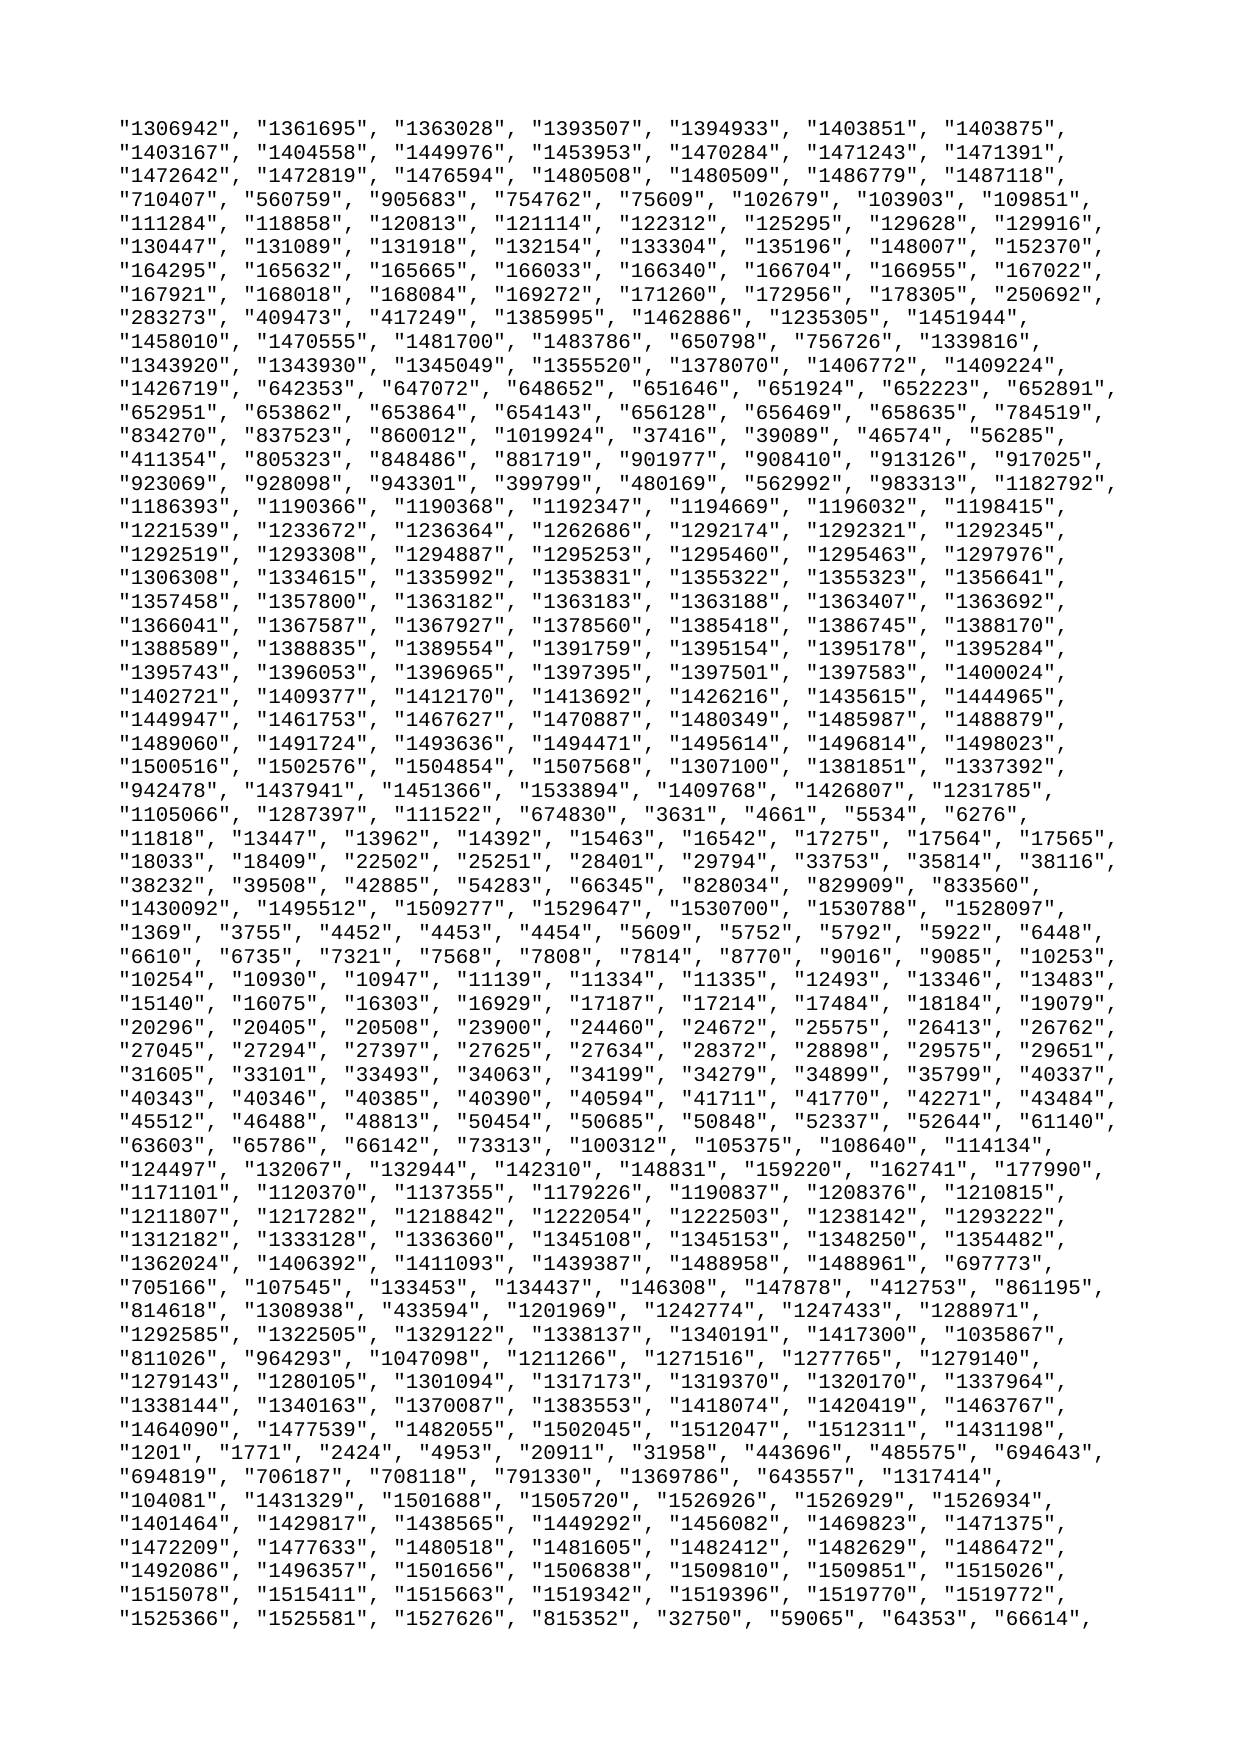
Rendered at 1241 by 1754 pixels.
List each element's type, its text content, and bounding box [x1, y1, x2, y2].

text "1306942", "1361695", "1363028", "1393507", "1394933", "1403851", "1403875", "1403167", "1404558", "1449976", "1453953", "1470284", "1471243", "1471391", "1472642", "1472819", "1476594", "1480508", "1480509", "1486779", "1487118", "710407", "560759", "905683", "754762", "75609", "102679", "103903", "109851", "111284", "118858", "120813", "121114", "122312", "125295", "129628", "129916", "130447", "131089", "131918", "132154", "133304", "135196", "148007", "152370", "164295", "165632", "165665", "166033", "166340", "166704", "166955", "167022", "167921", "168018", "168084", "169272", "171260", "172956", "178305", "250692", "283273", "409473", "417249", "1385995", "1462886", "1235305", "1451944", "1458010", "1470555", "1481700", "1483786", "650798", "756726", "1339816", "1343920", "1343930", "1345049", "1355520", "1378070", "1406772", "1409224", "1426719", "642353", "647072", "648652", "651646", "651924", "652223", "652891", "652951", "653862", "653864", "654143", "656128", "656469", "658635", "784519", "834270", "837523", "860012", "1019924", "37416", "39089", "46574", "56285", "411354", "805323", "848486", "881719", "901977", "908410", "913126", "917025", "923069", "928098", "943301", "399799", "480169", "562992", "983313", "1182792", "1186393", "1190366", "1190368", "1192347", "1194669", "1196032", "1198415", "1221539", "1233672", "1236364", "1262686", "1292174", "1292321", "1292345", "1292519", "1293308", "1294887", "1295253", "1295460", "1295463", "1297976", "1306308", "1334615", "1335992", "1353831", "1355322", "1355323", "1356641", "1357458", "1357800", "1363182", "1363183", "1363188", "1363407", "1363692", "1366041", "1367587", "1367927", "1378560", "1385418", "1386745", "1388170", "1388589", "1388835", "1389554", "1391759", "1395154", "1395178", "1395284", "1395743", "1396053", "1396965", "1397395", "1397501", "1397583", "1400024", "1402721", "1409377", "1412170", "1413692", "1426216", "1435615", "1444965", "1449947", "1461753", "1467627", "1470887", "1480349", "1485987", "1488879", "1489060", "1491724", "1493636", "1494471", "1495614", "1496814", "1498023", "1500516", "1502576", "1504854", "1507568", "1307100", "1381851", "1337392", "942478", "1437941", "1451366", "1533894", "1409768", "1426807", "1231785", "1105066", "1287397", "111522", "674830", "3631", "4661", "5534", "6276", "11818", "13447", "13962", "14392", "15463", "16542", "17275", "17564", "17565", "18033", "18409", "22502", "25251", "28401", "29794", "33753", "35814", "38116", "38232", "39508", "42885", "54283", "66345", "828034", "829909", "833560", "1430092", "1495512", "1509277", "1529647", "1530700", "1530788", "1528097", "1369", "3755", "4452", "4453", "4454", "5609", "5752", "5792", "5922", "6448", "6610", "6735", "7321", "7568", "7808", "7814", "8770", "9016", "9085", "10253", "10254", "10930", "10947", "11139", "11334", "11335", "12493", "13346", "13483", "15140", "16075", "16303", "16929", "17187", "17214", "17484", "18184", "19079", "20296", "20405", "20508", "23900", "24460", "24672", "25575", "26413", "26762", "27045", "27294", "27397", "27625", "27634", "28372", "28898", "29575", "29651", "31605", "33101", "33493", "34063", "34199", "34279", "34899", "35799", "40337", "40343", "40346", "40385", "40390", "40594", "41711", "41770", "42271", "43484", "45512", "46488", "48813", "50454", "50685", "50848", "52337", "52644", "61140", "63603", "65786", "66142", "73313", "100312", "105375", "108640", "114134", "124497", "132067", "132944", "142310", "148831", "159220", "162741", "177990", "1171101", "1120370", "1137355", "1179226", "1190837", "1208376", "1210815", "1211807", "1217282", "1218842", "1222054", "1222503", "1238142", "1293222", "1312182", "1333128", "1336360", "1345108", "1345153", "1348250", "1354482", "1362024", "1406392", "1411093", "1439387", "1488958", "1488961", "697773", "705166", "107545", "133453", "134437", "146308", "147878", "412753", "861195", "814618", "1308938", "433594", "1201969", "1242774", "1247433", "1288971", "1292585", "1322505", "1329122", "1338137", "1340191", "1417300", "1035867", "811026", "964293", "1047098", "1211266", "1271516", "1277765", "1279140", "1279143", "1280105", "1301094", "1317173", "1319370", "1320170", "1337964", "1338144", "1340163", "1370087", "1383553", "1418074", "1420419", "1463767", "1464090", "1477539", "1482055", "1502045", "1512047", "1512311", "1431198", "1201", "1771", "2424", "4953", "20911", "31958", "443696", "485575", "694643", "694819", "706187", "708118", "791330", "1369786", "643557", "1317414", "104081", "1431329", "1501688", "1505720", "1526926", "1526929", "1526934", "1401464", "1429817", "1438565", "1449292", "1456082", "1469823", "1471375", "1472209", "1477633", "1480518", "1481605", "1482412", "1482629", "1486472", "1492086", "1496357", "1501656", "1506838", "1509810", "1509851", "1515026", "1515078", "1515411", "1515663", "1519342", "1519396", "1519770", "1519772", "1525366", "1525581", "1527626", "815352", "32750", "59065", "64353", "66614", [118, 118, 1122, 1631]
